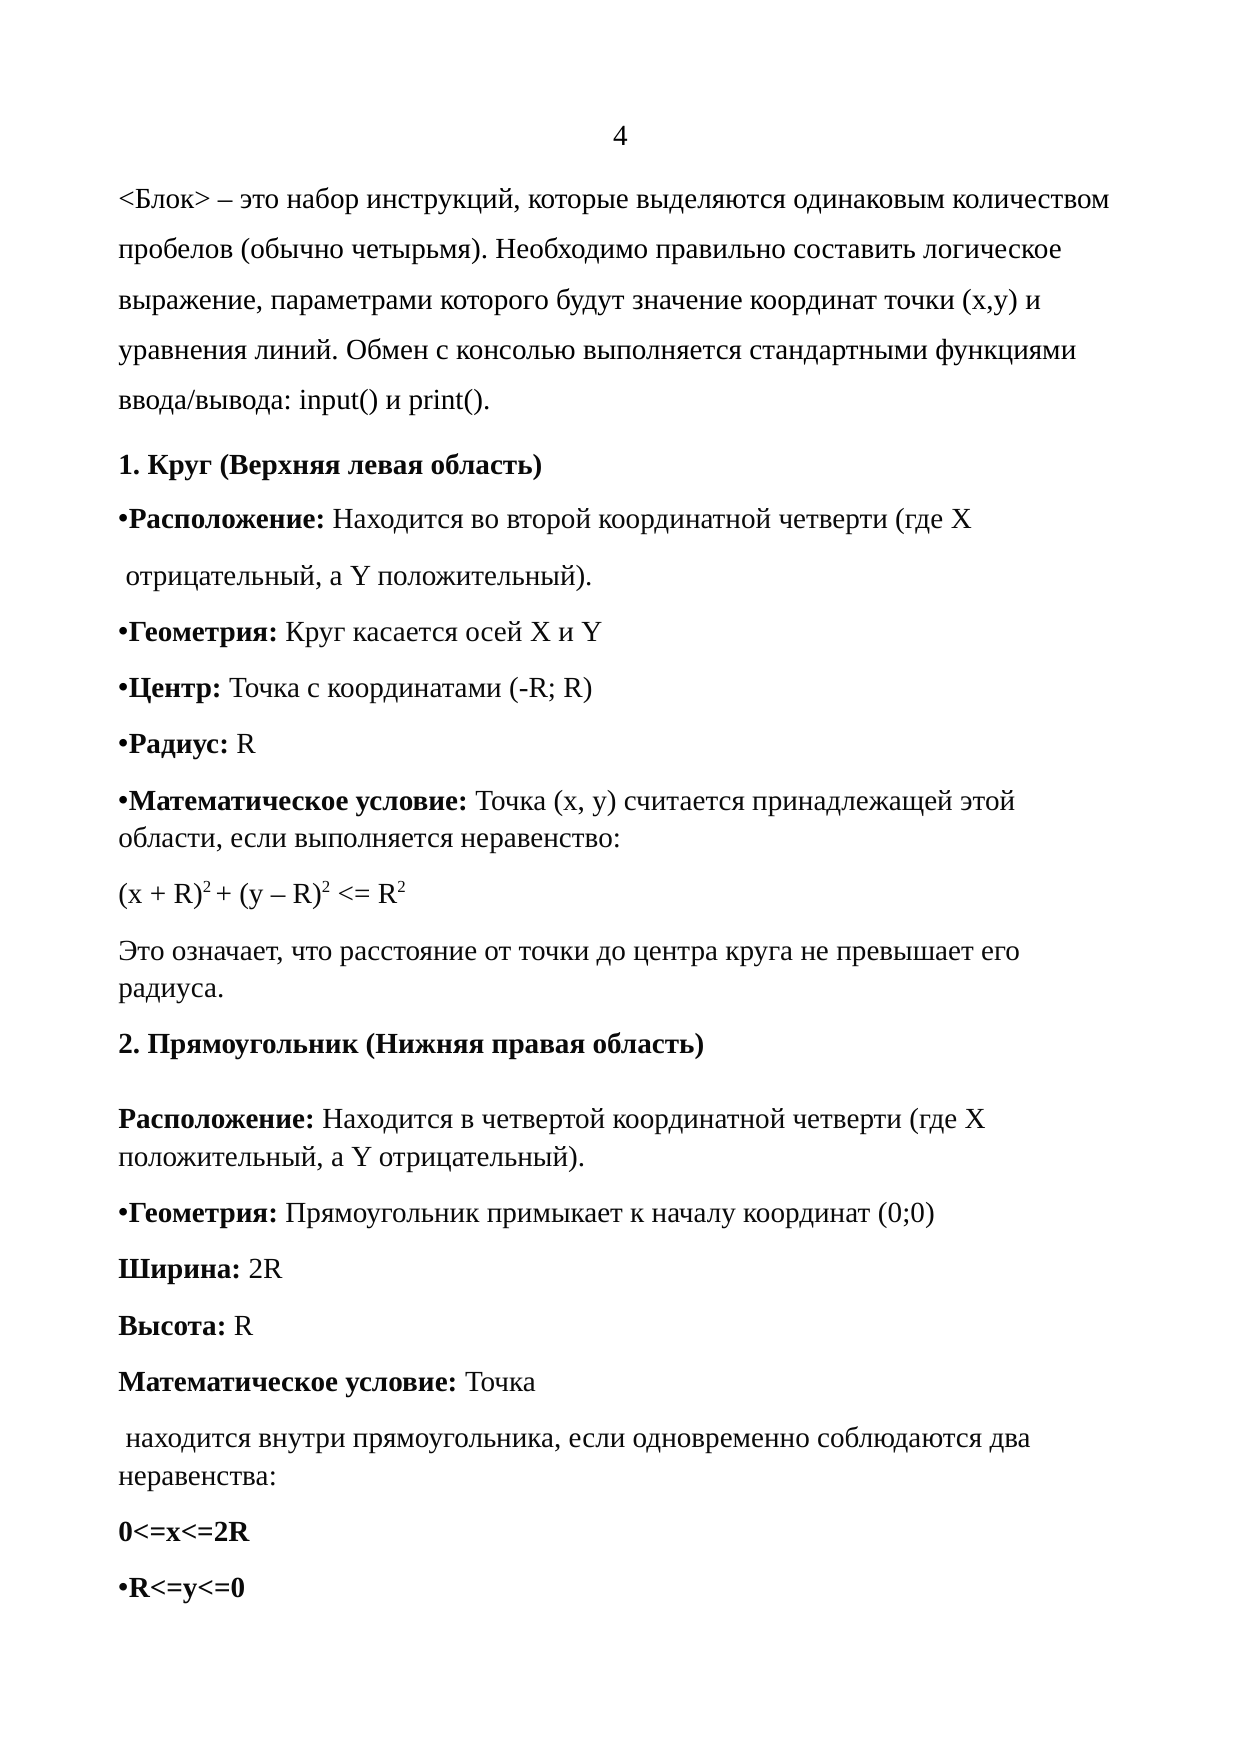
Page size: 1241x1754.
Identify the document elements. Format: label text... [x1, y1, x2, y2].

list R<=y<=0 [118, 1566, 1122, 1604]
list Математическое условие: Точка (x, y) считается принадлежащей этой области, если выполняется неравенство: [118, 779, 1122, 854]
text 1. Круг (Верхняя левая область) [118, 447, 1122, 481]
list Ширина: 2R [118, 1248, 1122, 1285]
list Математическое условие: Точка [118, 1360, 1122, 1398]
list Расположение: Находится во второй координатной четверти (где X [118, 498, 1122, 535]
list Центр: Точка с координатами (-R; R) [118, 666, 1122, 704]
list Это означает, что расстояние от точки до центра круга не превышает его радиуса. [118, 929, 1122, 1004]
text <Блок> – это набор инструкций, которые выделяются одинаковым количеством пробелов (обычно четырьмя). Необходимо правильно составить логическое выражение, параметрами которого будут значение координат точки (x,y) и уравнения линий. Обмен с консолью выполняется стандартными функциями ввода/вывода: input() и print(). [118, 181, 1122, 416]
list (x + R)2 + (y – R)2 <= R2 [118, 873, 1122, 910]
list отрицательный, а Y положительный). [118, 554, 1122, 591]
text 2. Прямоугольник (Нижняя правая область) [118, 1023, 1122, 1060]
list Геометрия: Круг касается осей X и Y [118, 610, 1122, 648]
list 0<=x<=2R [118, 1510, 1122, 1548]
list Высота: R [118, 1304, 1122, 1341]
list находится внутри прямоугольника, если одновременно соблюдаются два неравенства: [118, 1416, 1122, 1491]
list Расположение: Находится в четвертой координатной четверти (где X положительный, а Y отрицательный). [118, 1098, 1122, 1173]
list Радиус: R [118, 723, 1122, 760]
list Геометрия: Прямоугольник примыкает к началу координат (0;0) [118, 1191, 1122, 1229]
